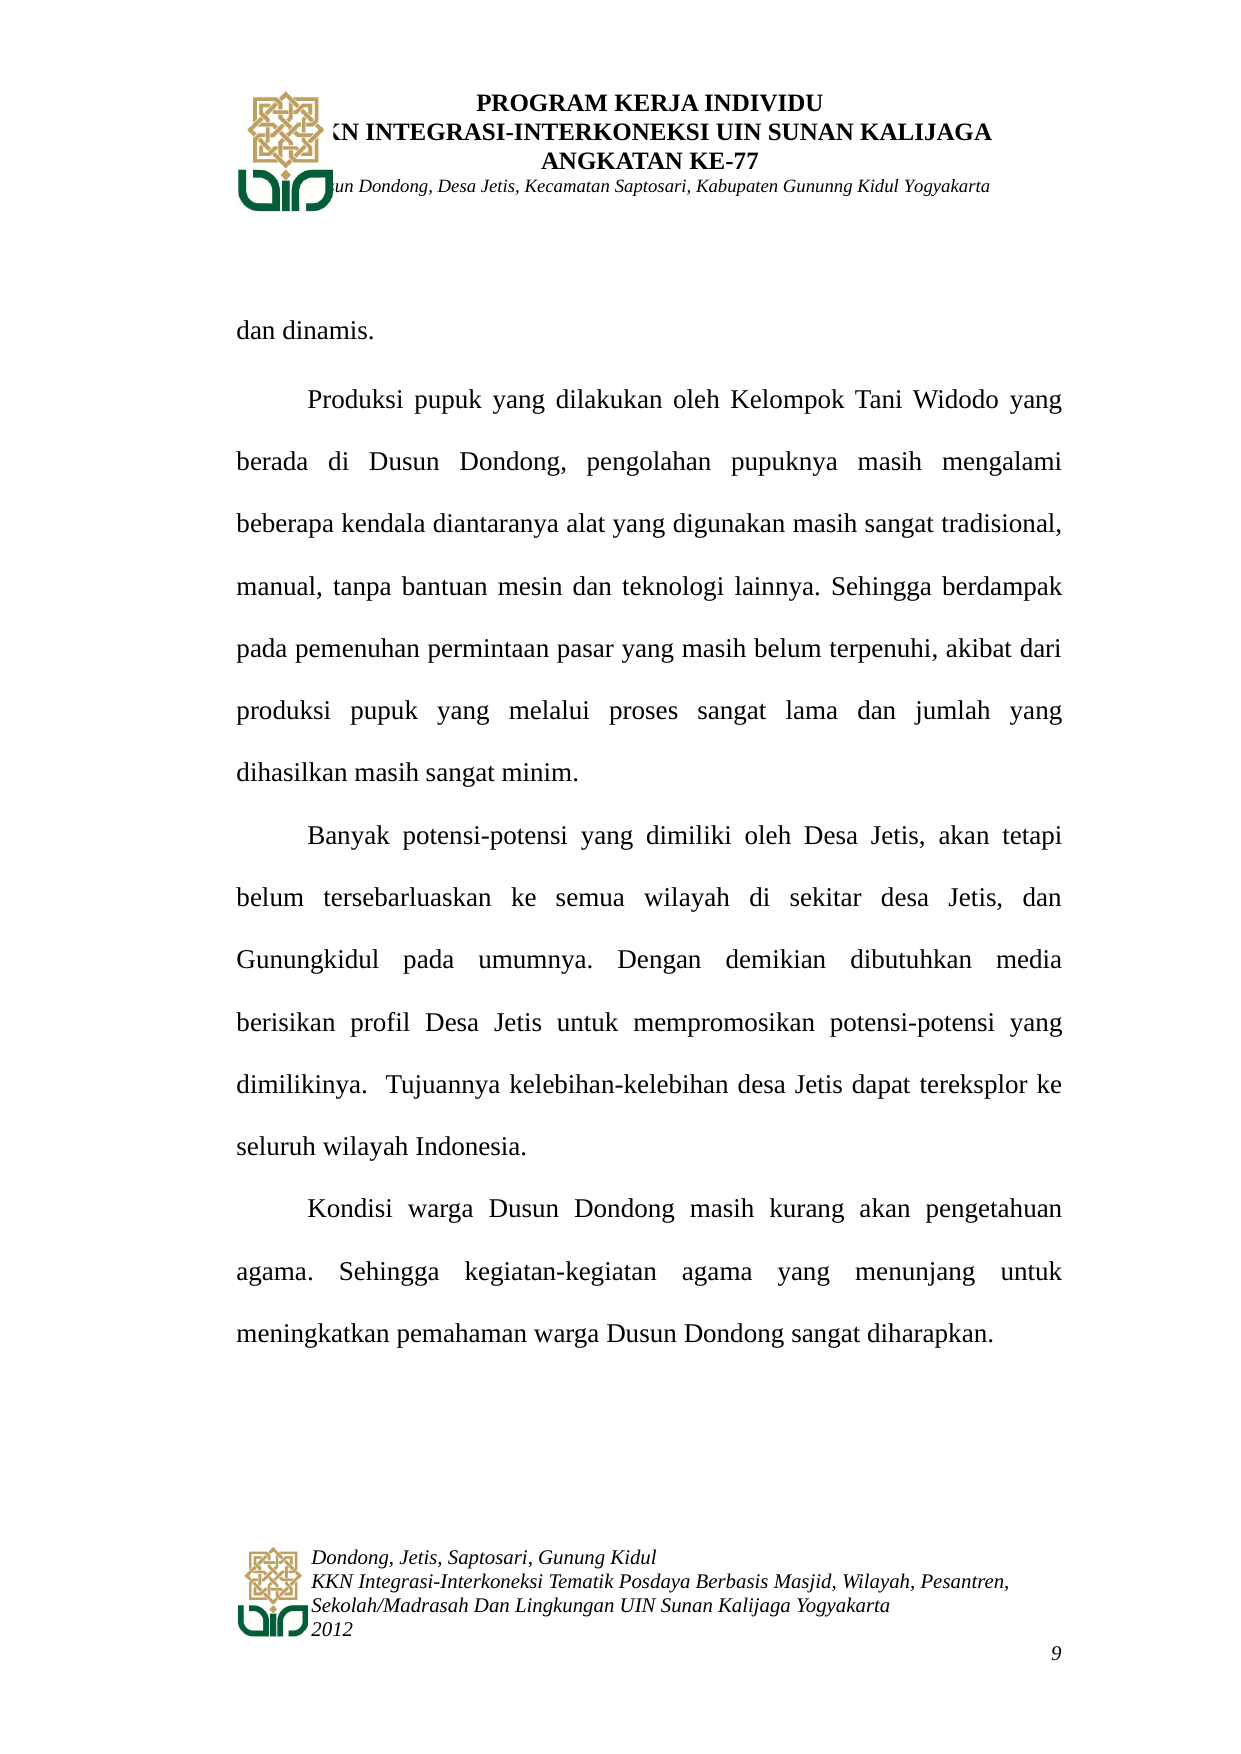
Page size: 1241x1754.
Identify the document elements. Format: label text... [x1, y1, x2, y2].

text Produksi pupuk yang dilakukan oleh Kelompok Tani Widodo yang berada di Dusun Dondong, pengolahan pupuknya masih mengalami beberapa kendala diantaranya alat yang digunakan masih sangat tradisional, manual, tanpa bantuan mesin dan teknologi lainnya. Sehingga berdampak pada pemenuhan permintaan pasar yang masih belum terpenuhi, akibat dari produksi pupuk yang melalui proses sangat lama dan jumlah yang dihasilkan masih sangat minim. [236, 383, 1063, 788]
picture [237, 1546, 309, 1637]
text Kondisi warga Dusun Dondong masih kurang akan pengetahuan agama. Sehingga kegiatan-kegiatan agama yang menunjang untuk meningkatkan pemahaman warga Dusun Dondong sangat diharapkan. [236, 1192, 1063, 1348]
text Banyak potensi-potensi yang dimiliki oleh Desa Jetis, akan tetapi belum tersebarluaskan ke semua wilayah di sekitar desa Jetis, dan Gunungkidul pada umumnya. Dengan demikian dibutuhkan media berisikan profil Desa Jetis untuk mempromosikan potensi-potensi yang dimilikinya. Tujuannya kelebihan-kelebihan desa Jetis dapat tereksplor ke seluruh wilayah Indonesia. [236, 819, 1063, 1161]
text dan dinamis. [236, 314, 1063, 346]
picture [237, 90, 334, 212]
